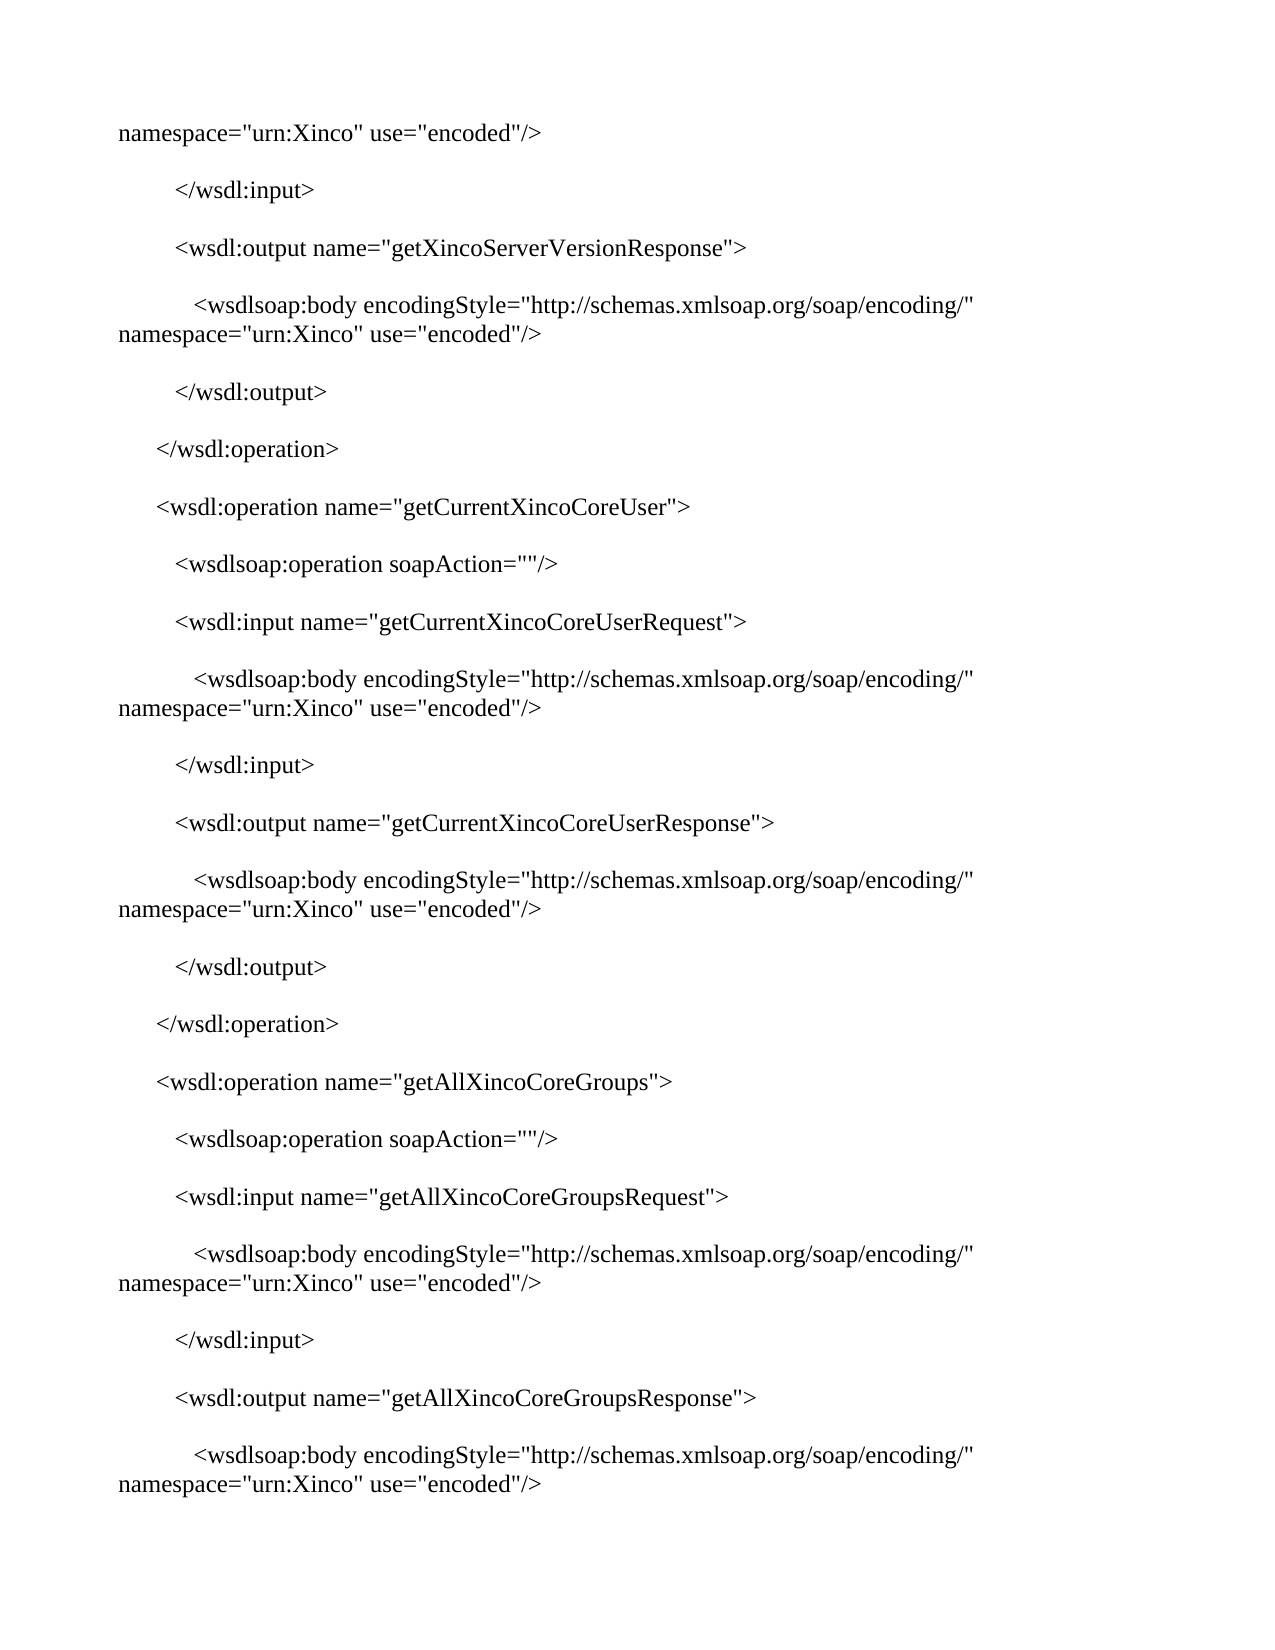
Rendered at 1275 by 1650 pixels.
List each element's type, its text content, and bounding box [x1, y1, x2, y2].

text </wsdl:output> [118, 377, 1157, 406]
text <wsdlsoap:body encodingStyle="http://schemas.xmlsoap.org/soap/encoding/" namespace="urn:Xinco" use="encoded"/> [118, 1441, 1157, 1498]
text </wsdl:input> [118, 176, 1157, 204]
text </wsdl:input> [118, 751, 1157, 779]
text </wsdl:output> [118, 952, 1157, 981]
text <wsdlsoap:body encodingStyle="http://schemas.xmlsoap.org/soap/encoding/" namespace="urn:Xinco" use="encoded"/> [118, 866, 1157, 923]
text <wsdl:input name="getCurrentXincoCoreUserRequest"> [118, 607, 1157, 636]
text </wsdl:operation> [118, 1009, 1157, 1038]
text <wsdlsoap:operation soapAction=""/> [118, 1124, 1157, 1153]
text <wsdl:output name="getXincoServerVersionResponse"> [118, 233, 1157, 262]
text <wsdlsoap:operation soapAction=""/> [118, 549, 1157, 578]
text <wsdl:operation name="getCurrentXincoCoreUser"> [118, 492, 1157, 521]
text <wsdlsoap:body encodingStyle="http://schemas.xmlsoap.org/soap/encoding/" namespace="urn:Xinco" use="encoded"/> [118, 291, 1157, 348]
text </wsdl:input> [118, 1326, 1157, 1354]
text namespace="urn:Xinco" use="encoded"/> [118, 118, 1157, 147]
text <wsdl:output name="getAllXincoCoreGroupsResponse"> [118, 1383, 1157, 1412]
text </wsdl:operation> [118, 434, 1157, 463]
text <wsdl:operation name="getAllXincoCoreGroups"> [118, 1067, 1157, 1096]
text <wsdl:input name="getAllXincoCoreGroupsRequest"> [118, 1182, 1157, 1211]
text <wsdl:output name="getCurrentXincoCoreUserResponse"> [118, 808, 1157, 837]
text <wsdlsoap:body encodingStyle="http://schemas.xmlsoap.org/soap/encoding/" namespace="urn:Xinco" use="encoded"/> [118, 1239, 1157, 1297]
text <wsdlsoap:body encodingStyle="http://schemas.xmlsoap.org/soap/encoding/" namespace="urn:Xinco" use="encoded"/> [118, 664, 1157, 722]
